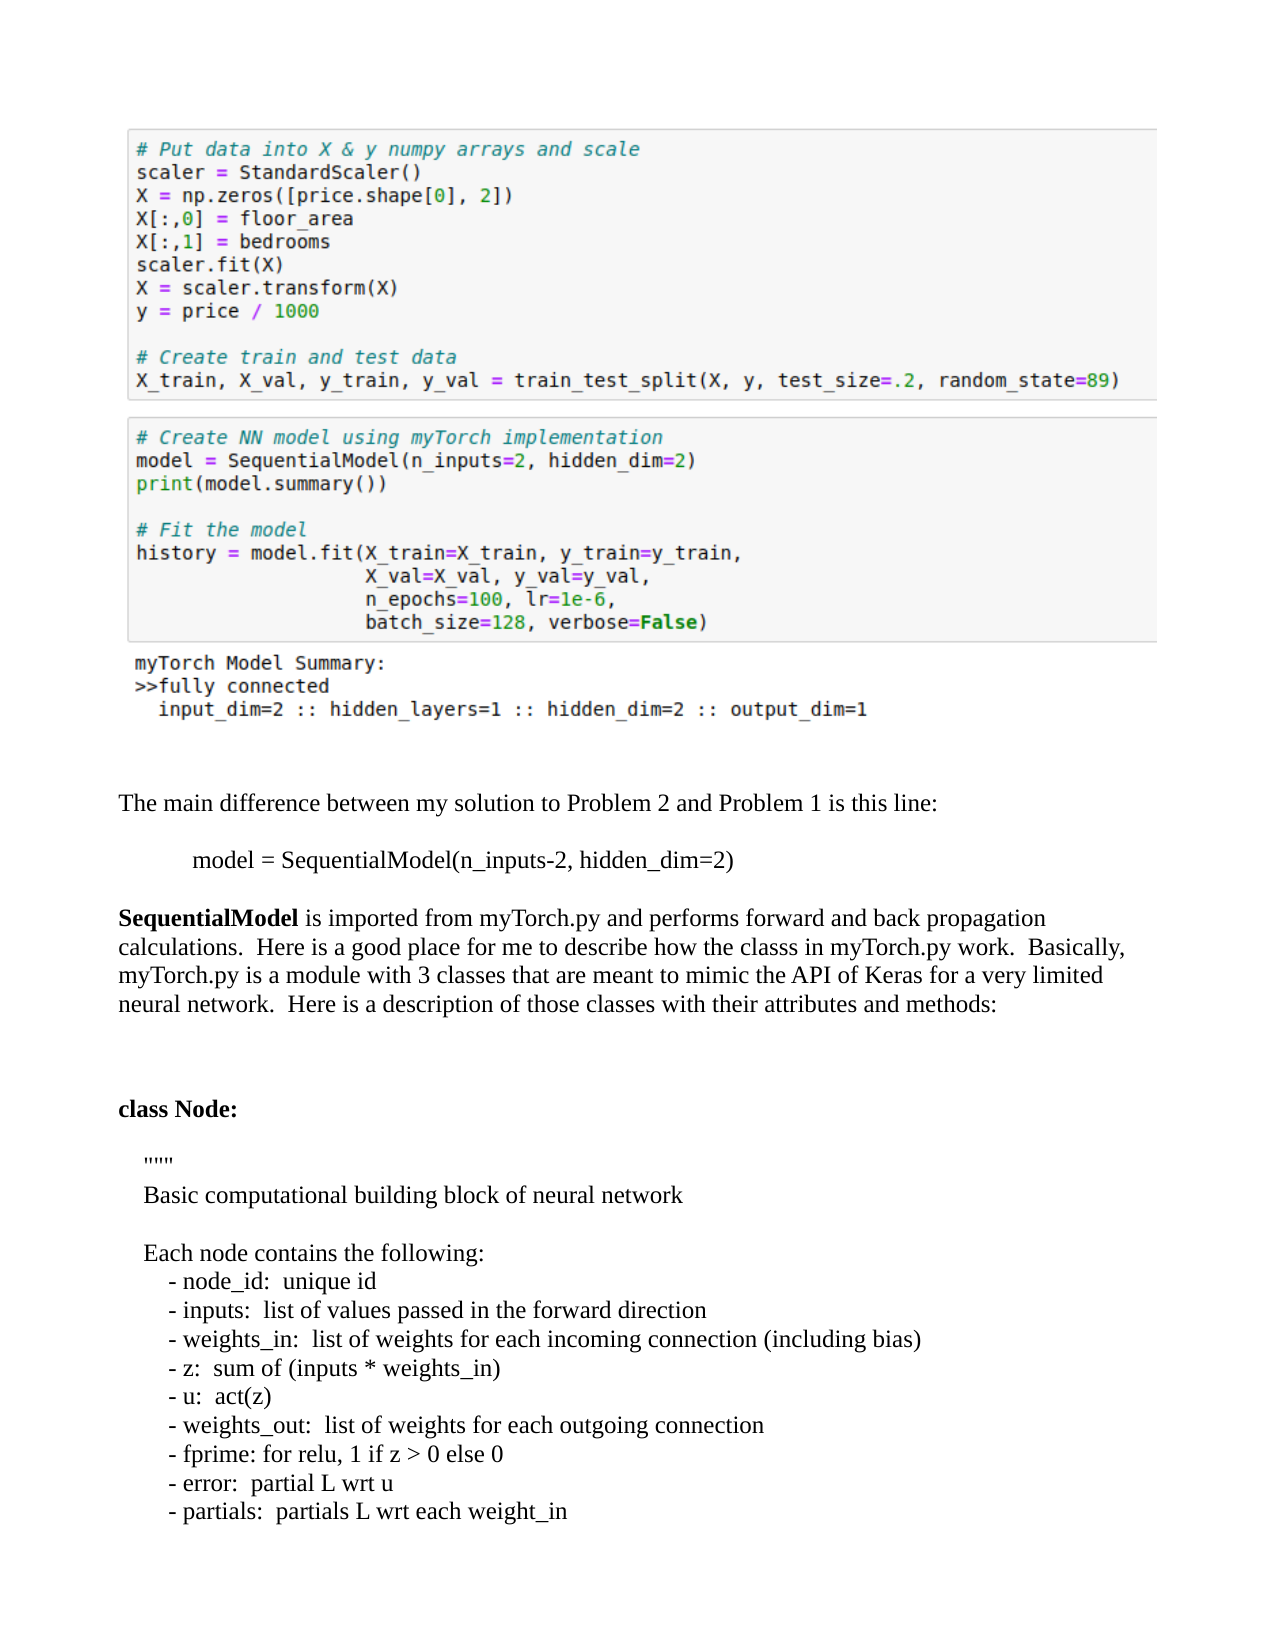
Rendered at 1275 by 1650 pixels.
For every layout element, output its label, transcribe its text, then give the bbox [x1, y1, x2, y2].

text The main difference between my solution to Problem 2 and Problem 1 is this line: [118, 788, 1157, 817]
text - error: partial L wrt u [118, 1468, 1157, 1496]
text class Node: [118, 1094, 1157, 1123]
text SequentialModel is imported from myTorch.py and performs forward and back propagation calculations. Here is a good place for me to describe how the classs in myTorch.py work. Basically, myTorch.py is a module with 3 classes that are meant to mimic the API of Keras for a very limited neural network. Here is a description of those classes with their attributes and methods: [118, 903, 1157, 1018]
text Each node contains the following: [118, 1238, 1157, 1266]
text Basic computational building block of neural network [118, 1180, 1157, 1209]
text """ [118, 1151, 1157, 1180]
text - node_id: unique id [118, 1266, 1157, 1295]
text - inputs: list of values passed in the forward direction [118, 1295, 1157, 1324]
text - partials: partials L wrt each weight_in [118, 1496, 1157, 1525]
text - weights_out: list of weights for each outgoing connection [118, 1410, 1157, 1439]
picture [118, 118, 1157, 731]
text - weights_in: list of weights for each incoming connection (including bias) [118, 1324, 1157, 1353]
text - z: sum of (inputs * weights_in) [118, 1353, 1157, 1381]
text model = SequentialModel(n_inputs-2, hidden_dim=2) [118, 845, 1157, 874]
text - fprime: for relu, 1 if z > 0 else 0 [118, 1439, 1157, 1468]
text - u: act(z) [118, 1381, 1157, 1410]
